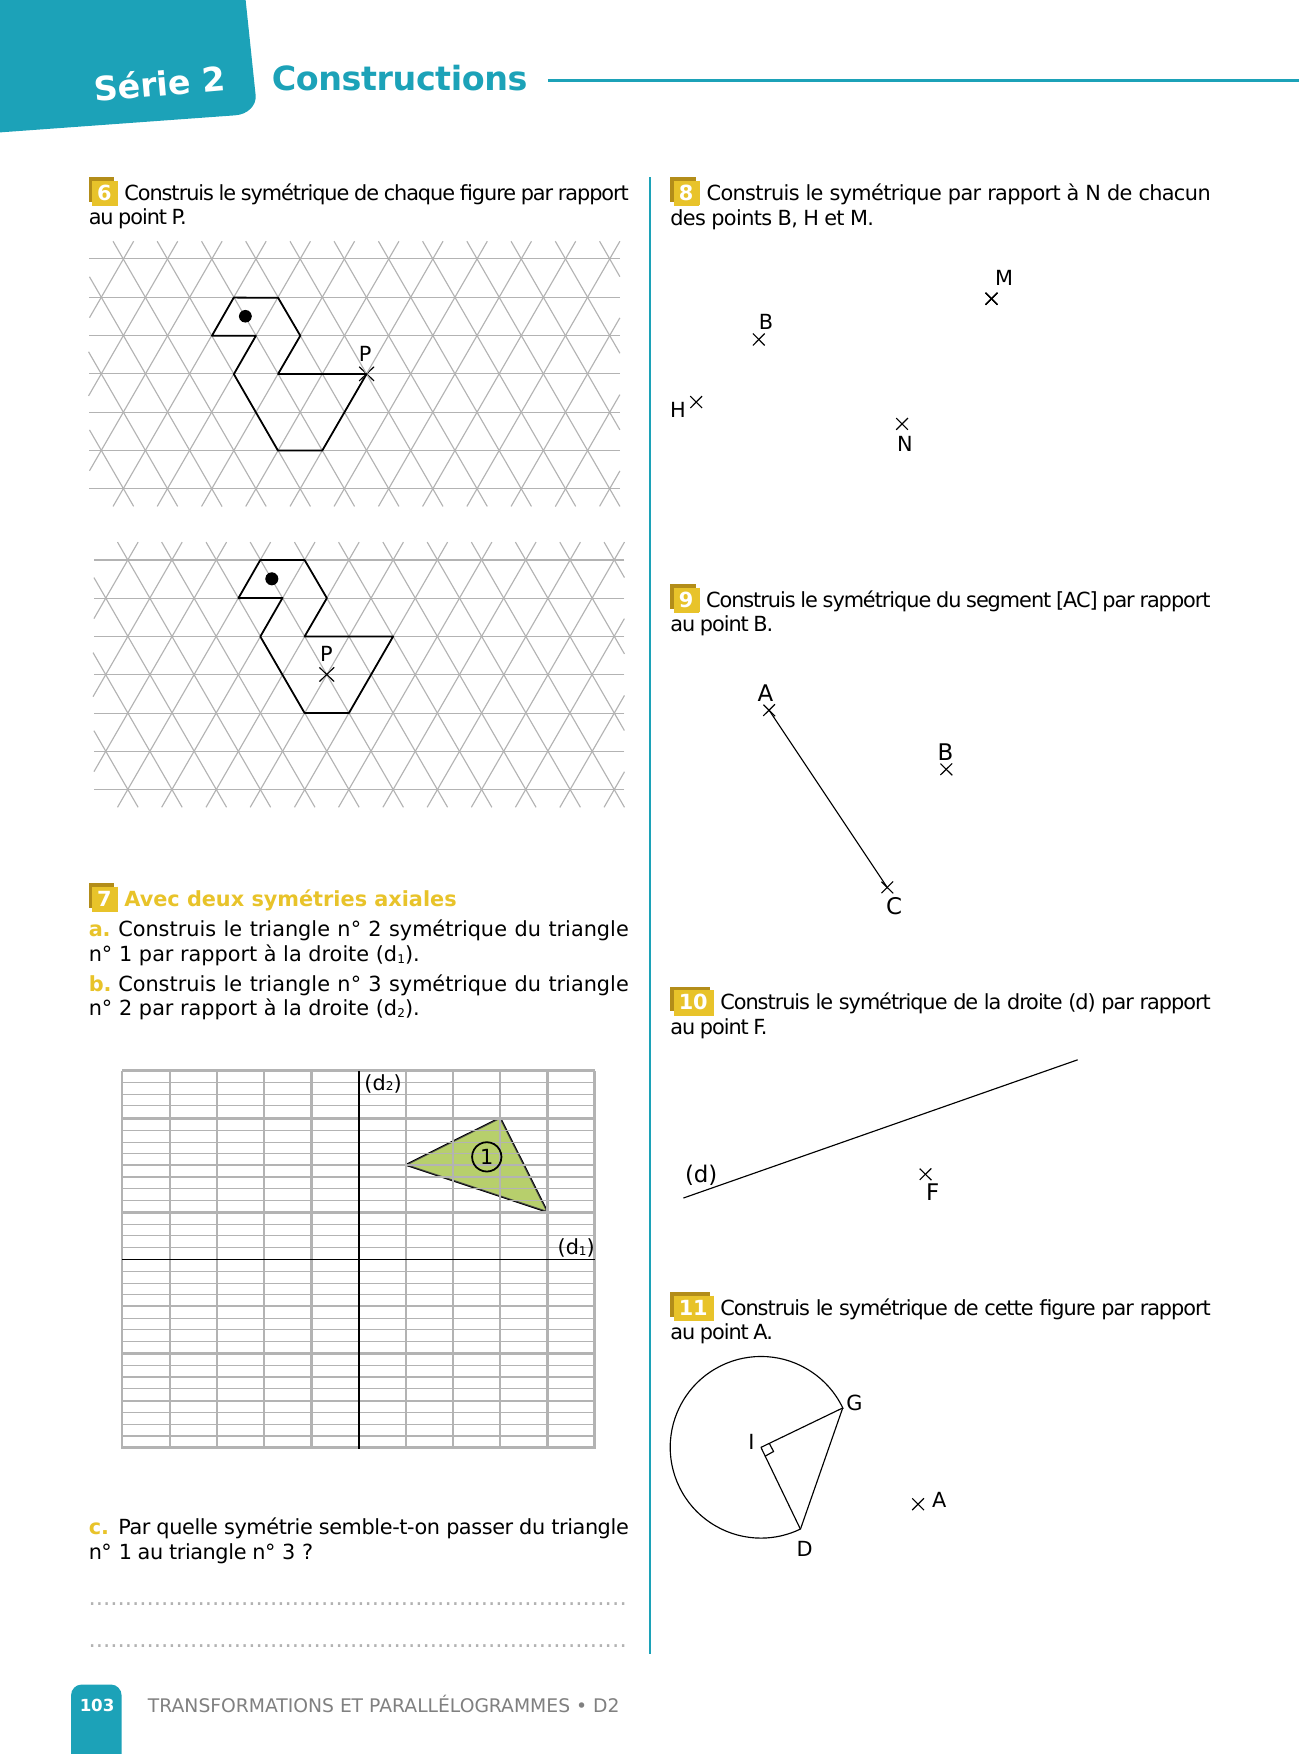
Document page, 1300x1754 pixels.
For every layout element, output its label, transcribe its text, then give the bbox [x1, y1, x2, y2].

subtitle Construis le symétrique de chaque figure par rapport au point P. [88, 177, 629, 229]
list Construis le triangle n° 3 symétrique du triangle n° 2 par rapport à la droite (d2). [88, 972, 629, 1020]
subtitle Construis le symétrique par rapport à N de chacun des points B, H et M. [670, 177, 1211, 230]
subtitle Avec deux symétries axiales [114, 883, 629, 911]
list Construis le triangle n° 2 symétrique du triangle n° 1 par rapport à la droite (d1). [88, 917, 629, 966]
subtitle Construis le symétrique du segment [AC] par rapport au point B. [670, 584, 1211, 636]
list Par quelle symétrie semble-t-on passer du triangle n° 1 au triangle n° 3 ? [88, 1515, 629, 1564]
subtitle Construis le symétrique de la droite (d) par rapport au point F. [670, 987, 1211, 1039]
subtitle Construis le symétrique de cette figure par rapport au point A. [670, 1292, 1211, 1344]
